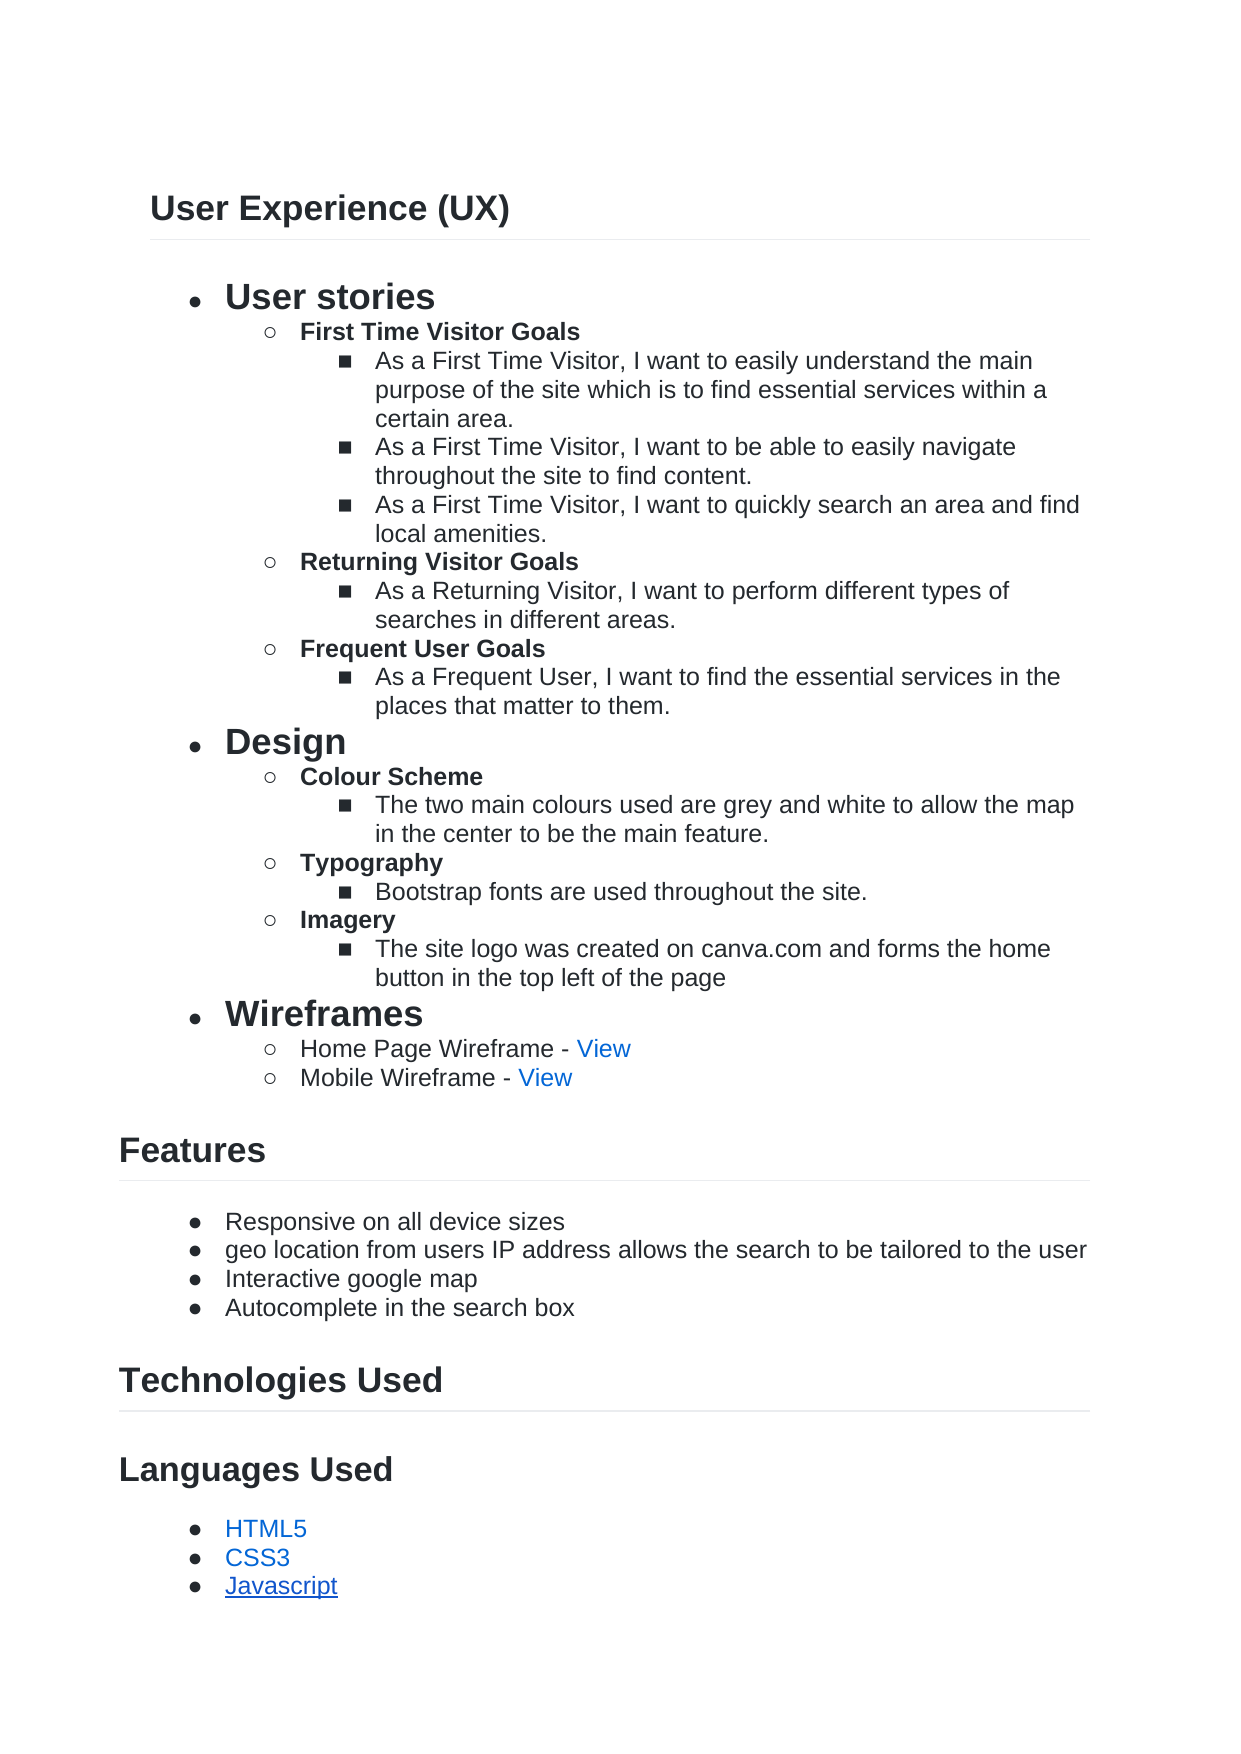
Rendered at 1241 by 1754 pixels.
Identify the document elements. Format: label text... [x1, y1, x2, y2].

list Imagery [262, 906, 1090, 934]
list As a First Time Visitor, I want to easily understand the main purpose of the site which is to find essential services within a certain area. [337, 346, 1090, 432]
list The site logo was created on canva.com and forms the home button in the top left of the page [337, 934, 1090, 992]
list Returning Visitor Goals [262, 547, 1090, 576]
list CSS3 [187, 1542, 1090, 1571]
list Typography [262, 848, 1090, 877]
list Responsive on all device sizes [187, 1206, 1090, 1235]
list Javascript [187, 1571, 1090, 1600]
list As a Returning Visitor, I want to perform different types of searches in different areas. [337, 576, 1090, 633]
list geo location from users IP address allows the search to be tailored to the user [187, 1235, 1090, 1264]
list Autocomplete in the search box [187, 1293, 1090, 1321]
list User stories [187, 275, 1090, 317]
list HTML5 [187, 1514, 1090, 1542]
list As a First Time Visitor, I want to quickly search an area and find local amenities. [337, 490, 1090, 547]
list As a Frequent User, I want to find the essential services in the places that matter to them. [337, 662, 1090, 720]
list First Time Visitor Goals [262, 317, 1090, 346]
list The two main colours used are grey and white to allow the map in the center to be the main feature. [337, 791, 1090, 848]
list Home Page Wireframe - View [262, 1034, 1090, 1062]
subtitle Technologies Used [119, 1359, 1090, 1410]
list Interactive google map [187, 1264, 1090, 1293]
list Wireframes [187, 992, 1090, 1034]
list Frequent User Goals [262, 633, 1090, 662]
list Bootstrap fonts are used throughout the site. [337, 877, 1090, 906]
list Colour Scheme [262, 762, 1090, 791]
subtitle Languages Used [119, 1449, 1090, 1489]
list Mobile Wireframe - View [262, 1062, 1090, 1091]
list As a First Time Visitor, I want to be able to easily navigate throughout the site to find content. [337, 432, 1090, 490]
list Design [187, 720, 1090, 762]
subtitle Features [119, 1129, 1090, 1180]
subtitle User Experience (UX) [150, 187, 1090, 239]
